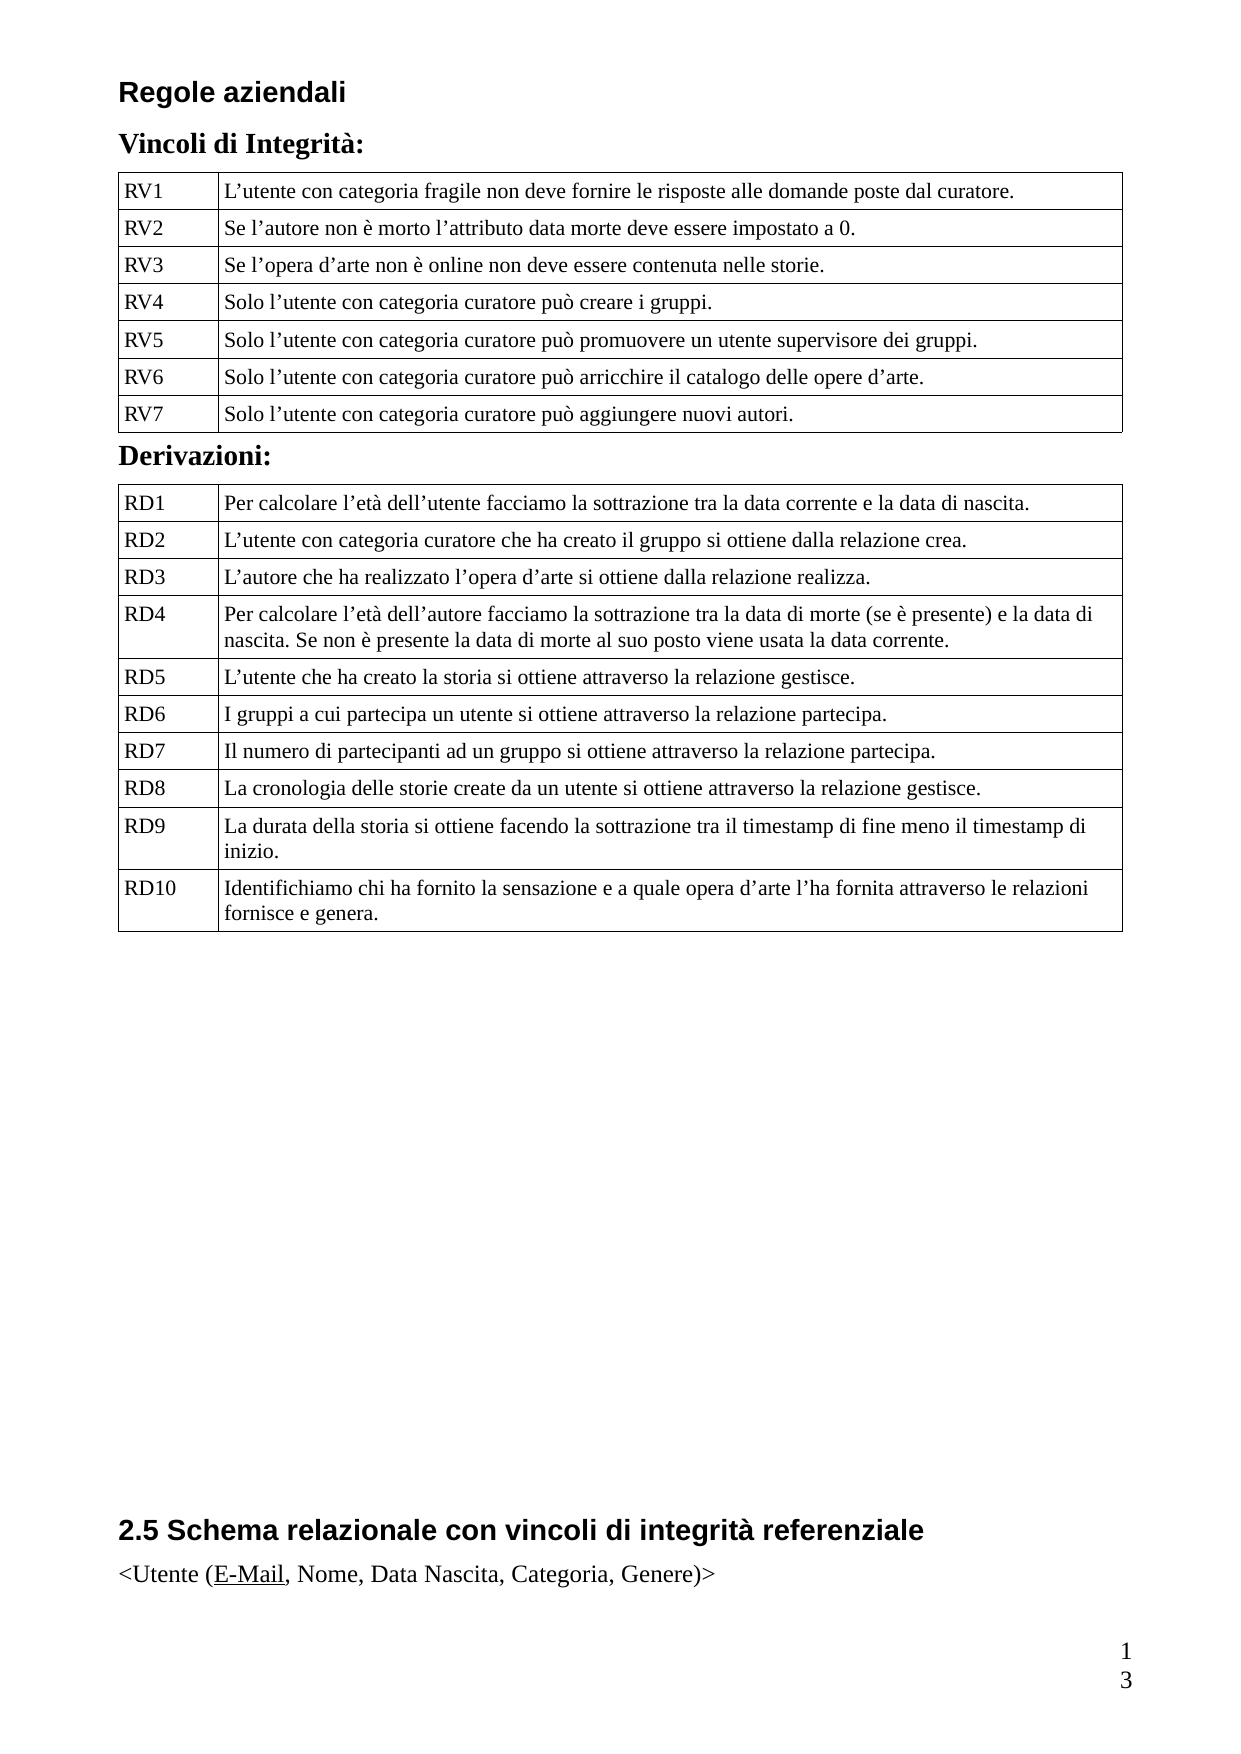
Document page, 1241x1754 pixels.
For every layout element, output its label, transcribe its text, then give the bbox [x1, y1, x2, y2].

table_header L’utente con categoria fragile non deve fornire le risposte alle domande poste dal curatore. [219, 173, 1122, 209]
table_header Per calcolare l’età dell’utente facciamo la sottrazione tra la data corrente e la data di nascita. [219, 485, 1122, 521]
table_cell RV6 [119, 359, 218, 395]
table_cell Il numero di partecipanti ad un gruppo si ottiene attraverso la relazione partecipa. [219, 733, 1122, 769]
table_cell Solo l’utente con categoria curatore può creare i gruppi. [219, 284, 1122, 320]
table_cell RD3 [119, 559, 218, 595]
table_cell Solo l’utente con categoria curatore può aggiungere nuovi autori. [219, 396, 1122, 432]
table_cell RD9 [119, 808, 218, 869]
table_cell I gruppi a cui partecipa un utente si ottiene attraverso la relazione partecipa. [219, 696, 1122, 732]
table_cell Solo l’utente con categoria curatore può promuovere un utente supervisore dei gruppi. [219, 321, 1122, 357]
text <Utente (E-Mail, Nome, Data Nascita, Categoria, Genere)> [118, 1559, 1122, 1622]
table_cell RD7 [119, 733, 218, 769]
table_cell RD10 [119, 870, 218, 931]
table_header RV1 [119, 173, 218, 209]
table_cell L’utente che ha creato la storia si ottiene attraverso la relazione gestisce. [219, 659, 1122, 695]
subtitle Vincoli di Integrità: [118, 126, 1122, 160]
table_cell Se l’opera d’arte non è online non deve essere contenuta nelle storie. [219, 247, 1122, 283]
table_cell RV4 [119, 284, 218, 320]
table_cell L’autore che ha realizzato l’opera d’arte si ottiene dalla relazione realizza. [219, 559, 1122, 595]
table_cell Per calcolare l’età dell’autore facciamo la sottrazione tra la data di morte (se è presente) e la data di nascita. Se non è presente la data di morte al suo posto viene usata la data corrente. [219, 596, 1122, 658]
table_header RD1 [119, 485, 218, 521]
table_cell RV3 [119, 247, 218, 283]
table_cell Identifichiamo chi ha fornito la sensazione e a quale opera d’arte l’ha fornita attraverso le relazioni fornisce e genera. [219, 870, 1122, 931]
table_cell Solo l’utente con categoria curatore può arricchire il catalogo delle opere d’arte. [219, 359, 1122, 395]
table_cell RD5 [119, 659, 218, 695]
table_cell Se l’autore non è morto l’attributo data morte deve essere impostato a 0. [219, 210, 1122, 246]
table_cell RD4 [119, 596, 218, 658]
table_cell La cronologia delle storie create da un utente si ottiene attraverso la relazione gestisce. [219, 770, 1122, 806]
subtitle Derivazioni: [118, 438, 1122, 472]
table_cell RD2 [119, 522, 218, 558]
table_cell RD6 [119, 696, 218, 732]
table_cell RD8 [119, 770, 218, 806]
subtitle 2.5 Schema relazionale con vincoli di integrità referenziale [118, 1077, 1122, 1546]
subtitle Regole aziendali [118, 75, 1122, 108]
table_cell La durata della storia si ottiene facendo la sottrazione tra il timestamp di fine meno il timestamp di inizio. [219, 808, 1122, 869]
table_cell RV7 [119, 396, 218, 432]
table_cell L’utente con categoria curatore che ha creato il gruppo si ottiene dalla relazione crea. [219, 522, 1122, 558]
table_cell RV2 [119, 210, 218, 246]
table_cell RV5 [119, 321, 218, 357]
